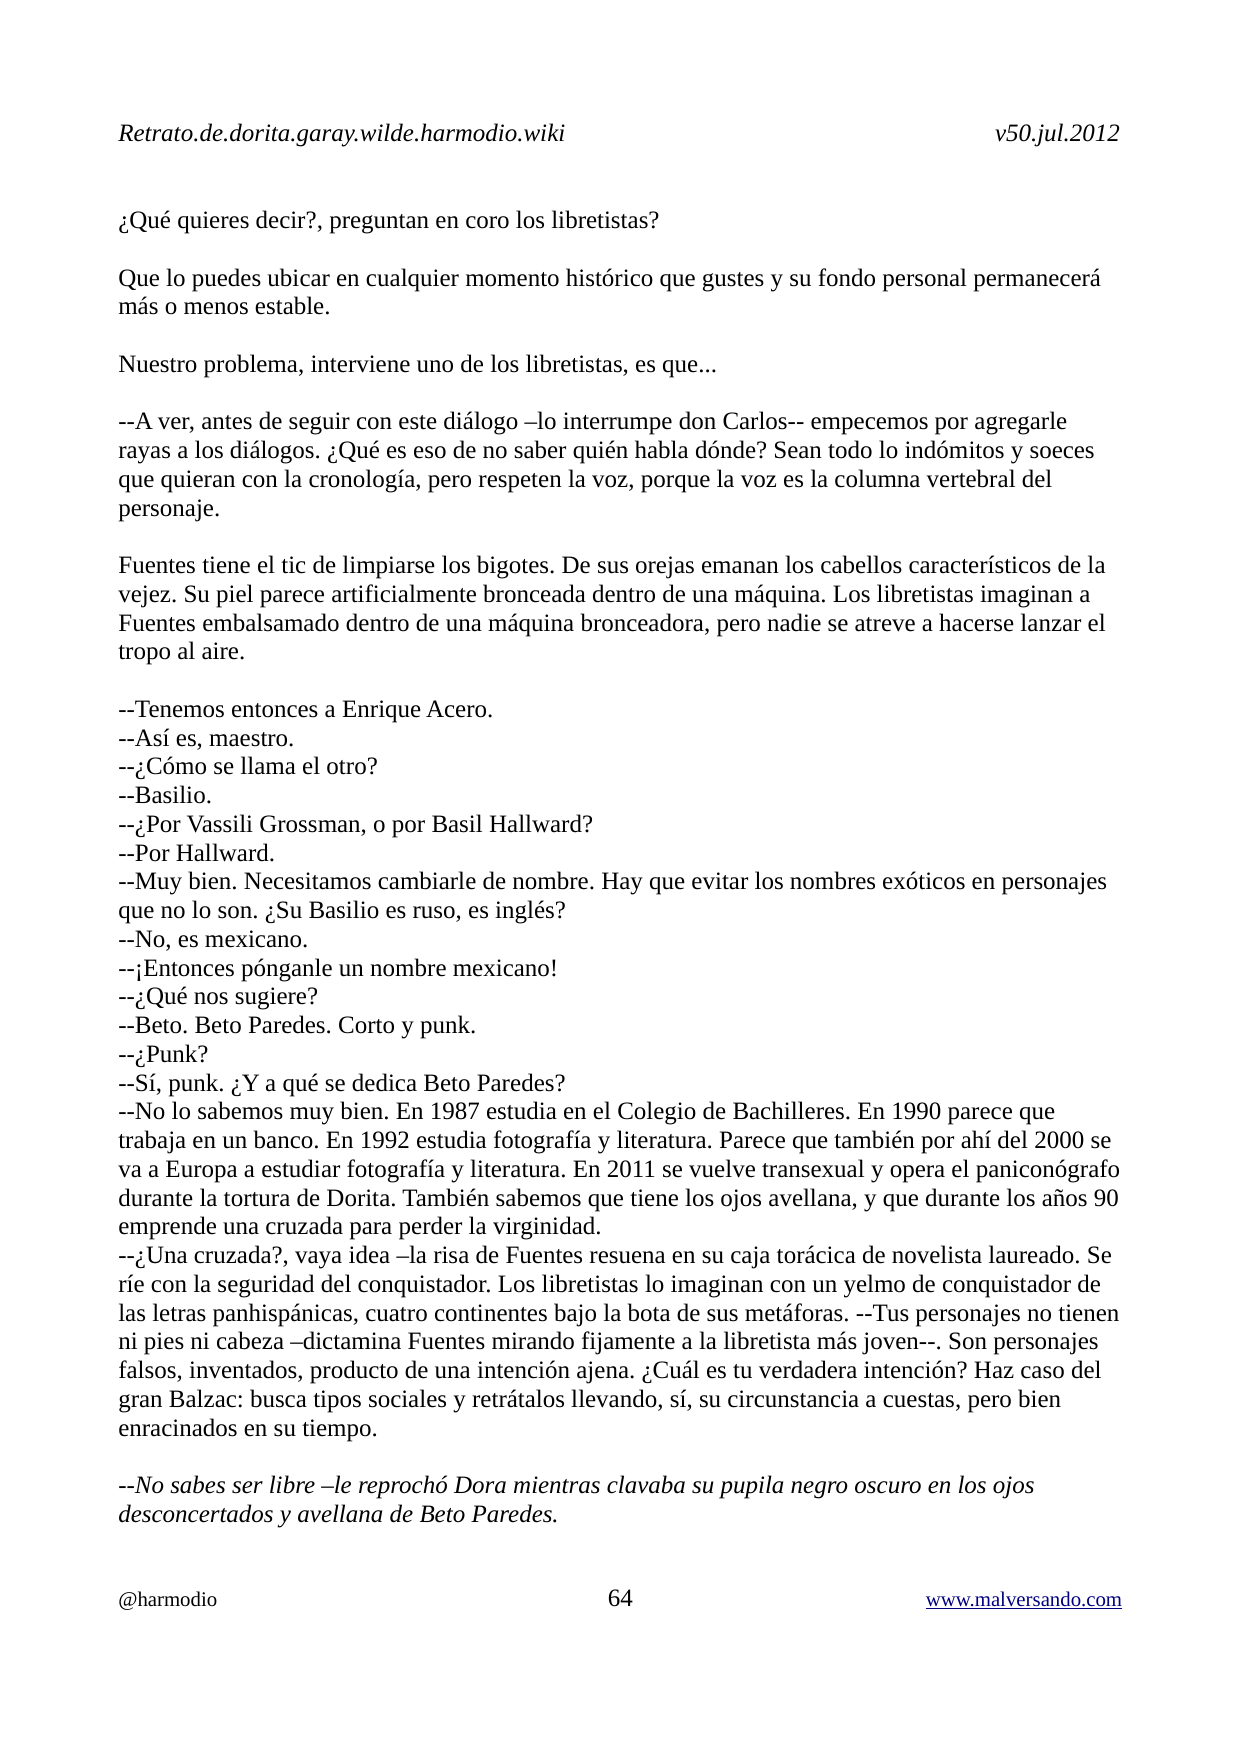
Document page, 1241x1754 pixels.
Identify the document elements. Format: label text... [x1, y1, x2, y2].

text --No lo sabemos muy bien. En 1987 estudia en el Colegio de Bachilleres. En 1990 parece que trabaja en un banco. En 1992 estudia fotografía y literatura. Parece que también por ahí del 2000 se va a Europa a estudiar fotografía y literatura. En 2011 se vuelve transexual y opera el paniconógrafo durante la tortura de Dorita. También sabemos que tiene los ojos avellana, y que durante los años 90 emprende una cruzada para perder la virginidad. [118, 1096, 1122, 1240]
text --¿Cómo se llama el otro? [118, 751, 1122, 780]
text --Beto. Beto Paredes. Corto y punk. [118, 1010, 1122, 1039]
text --A ver, antes de seguir con este diálogo –lo interrumpe don Carlos-- empecemos por agregarle rayas a los diálogos. ¿Qué es eso de no saber quién habla dónde? Sean todo lo indómitos y soeces que quieran con la cronología, pero respeten la voz, porque la voz es la columna vertebral del personaje. [118, 406, 1122, 521]
text --¿Por Vassili Grossman, o por Basil Hallward? [118, 809, 1122, 838]
text --¿Qué nos sugiere? [118, 981, 1122, 1010]
text --Basilio. [118, 780, 1122, 809]
text --Por Hallward. [118, 838, 1122, 866]
text --Sí, punk. ¿Y a qué se dedica Beto Paredes? [118, 1068, 1122, 1096]
text --No, es mexicano. [118, 924, 1122, 953]
text --¡Entonces pónganle un nombre mexicano! [118, 953, 1122, 981]
text --¿Punk? [118, 1039, 1122, 1068]
text Nuestro problema, interviene uno de los libretistas, es que... [118, 349, 1122, 378]
text Fuentes tiene el tic de limpiarse los bigotes. De sus orejas emanan los cabellos característicos de la vejez. Su piel parece artificialmente bronceada dentro de una máquina. Los libretistas imaginan a Fuentes embalsamado dentro de una máquina bronceadora, pero nadie se atreve a hacerse lanzar el tropo al aire. [118, 550, 1122, 665]
text Que lo puedes ubicar en cualquier momento histórico que gustes y su fondo personal permanecerá más o menos estable. [118, 263, 1122, 320]
text --Tenemos entonces a Enrique Acero. [118, 694, 1122, 723]
text --¿Una cruzada?, vaya idea –la risa de Fuentes resuena en su caja torácica de novelista laureado. Se ríe con la seguridad del conquistador. Los libretistas lo imaginan con un yelmo de conquistador de las letras panhispánicas, cuatro continentes bajo la bota de sus metáforas. --Tus personajes no tienen ni pies ni cabeza –dictamina Fuentes mirando fijamente a la libretista más joven--. Son personajes falsos, inventados, producto de una intención ajena. ¿Cuál es tu verdadera intención? Haz caso del gran Balzac: busca tipos sociales y retrátalos llevando, sí, su circunstancia a cuestas, pero bien enracinados en su tiempo. [118, 1240, 1122, 1441]
text --Así es, maestro. [118, 723, 1122, 751]
text --No sabes ser libre –le reprochó Dora mientras clavaba su pupila negro oscuro en los ojos desconcertados y avellana de Beto Paredes. [118, 1470, 1122, 1528]
text --Muy bien. Necesitamos cambiarle de nombre. Hay que evitar los nombres exóticos en personajes que no lo son. ¿Su Basilio es ruso, es inglés? [118, 866, 1122, 924]
text ¿Qué quieres decir?, preguntan en coro los libretistas? [118, 205, 1122, 234]
